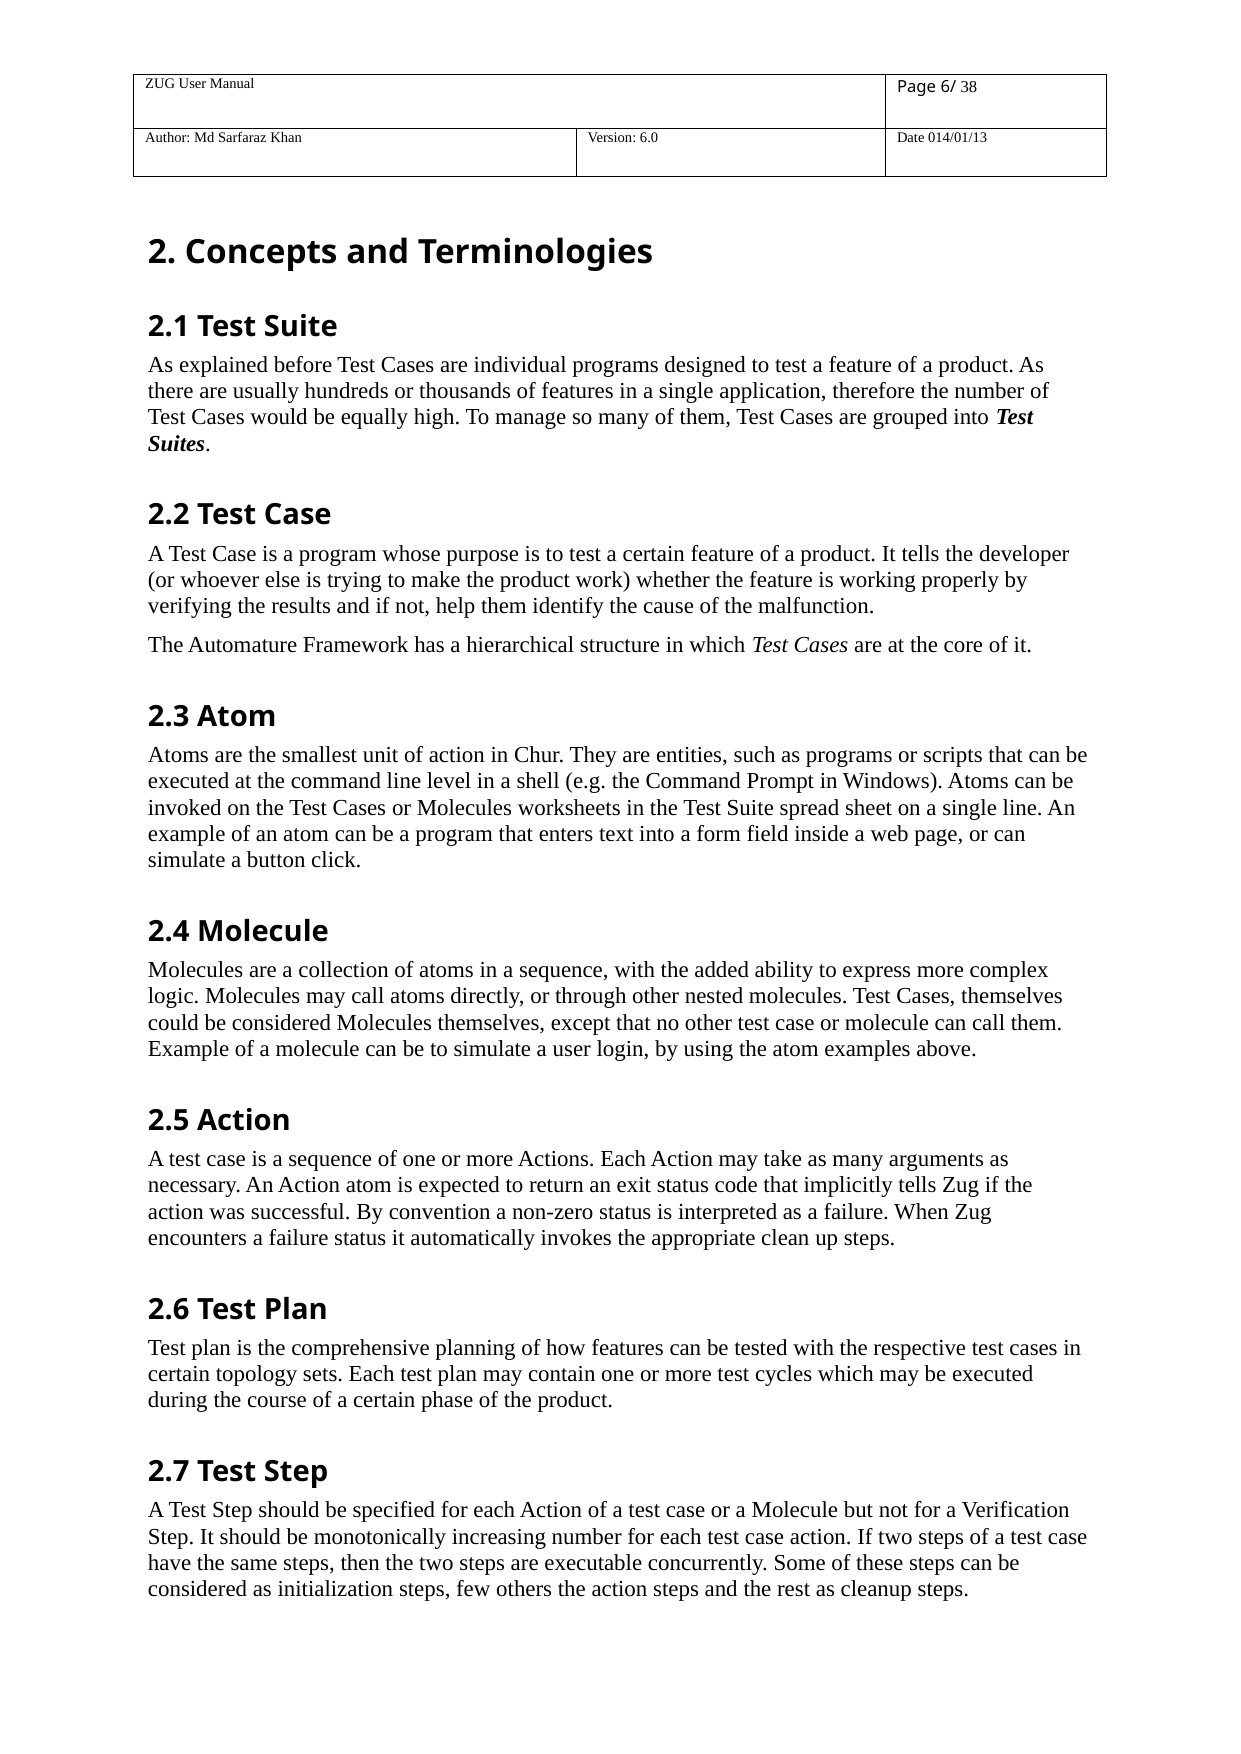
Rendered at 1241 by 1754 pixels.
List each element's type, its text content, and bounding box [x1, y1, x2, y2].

subtitle 2.3 Atom [148, 695, 1092, 735]
subtitle 2.4 Molecule [148, 910, 1092, 950]
text Test plan is the comprehensive planning of how features can be tested with the respective test cases in certain topology sets. Each test plan may contain one or more test cycles which may be executed during the course of a certain phase of the product. [148, 1334, 1092, 1413]
subtitle . Concepts and Terminologies [148, 228, 1092, 273]
subtitle 2.6 Test Plan [148, 1288, 1092, 1328]
subtitle 2.5 Action [148, 1099, 1092, 1139]
text As explained before Test Cases are individual programs designed to test a feature of a product. As there are usually hundreds or thousands of features in a single application, therefore the number of Test Cases would be equally high. To manage so many of them, Test Cases are grouped into Test Suites. [148, 351, 1092, 456]
text A Test Step should be specified for each Action of a test case or a Molecule but not for a Verification Step. It should be monotonically increasing number for each test case action. If two steps of a test case have the same steps, then the two steps are executable concurrently. Some of these steps can be considered as initialization steps, few others the action steps and the rest as cleanup steps. [148, 1496, 1092, 1602]
subtitle 2.1 Test Suite [148, 305, 1092, 344]
text A test case is a sequence of one or more Actions. Each Action may take as many arguments as necessary. An Action atom is expected to return an exit status code that implicitly tells Zug if the action was successful. By convention a non-zero status is interpreted as a failure. When Zug encounters a failure status it automatically invokes the appropriate clean up steps. [148, 1145, 1092, 1250]
text The Automature Framework has a hierarchical structure in which Test Cases are at the core of it. [148, 631, 1092, 657]
text A Test Case is a program whose purpose is to test a certain feature of a product. It tells the developer (or whoever else is trying to make the product work) whether the feature is working properly by verifying the results and if not, help them identify the cause of the malfunction. [148, 539, 1092, 619]
text Atoms are the smallest unit of action in Chur. They are entities, such as programs or scripts that can be executed at the command line level in a shell (e.g. the Command Prompt in Windows). Atoms can be invoked on the Test Cases or Molecules worksheets in the Test Suite spread sheet on a single line. An example of an atom can be a program that enters text into a form field inside a web page, or can simulate a button click. [148, 741, 1092, 873]
subtitle 2.7 Test Step [148, 1450, 1092, 1490]
text Molecules are a collection of atoms in a sequence, with the added ability to express more complex logic. Molecules may call atoms directly, or through other nested molecules. Test Cases, themselves could be considered Molecules themselves, except that no other test case or molecule can call them. Example of a molecule can be to simulate a user login, by using the atom examples above. [148, 956, 1092, 1062]
subtitle 2.2 Test Case [148, 494, 1092, 533]
